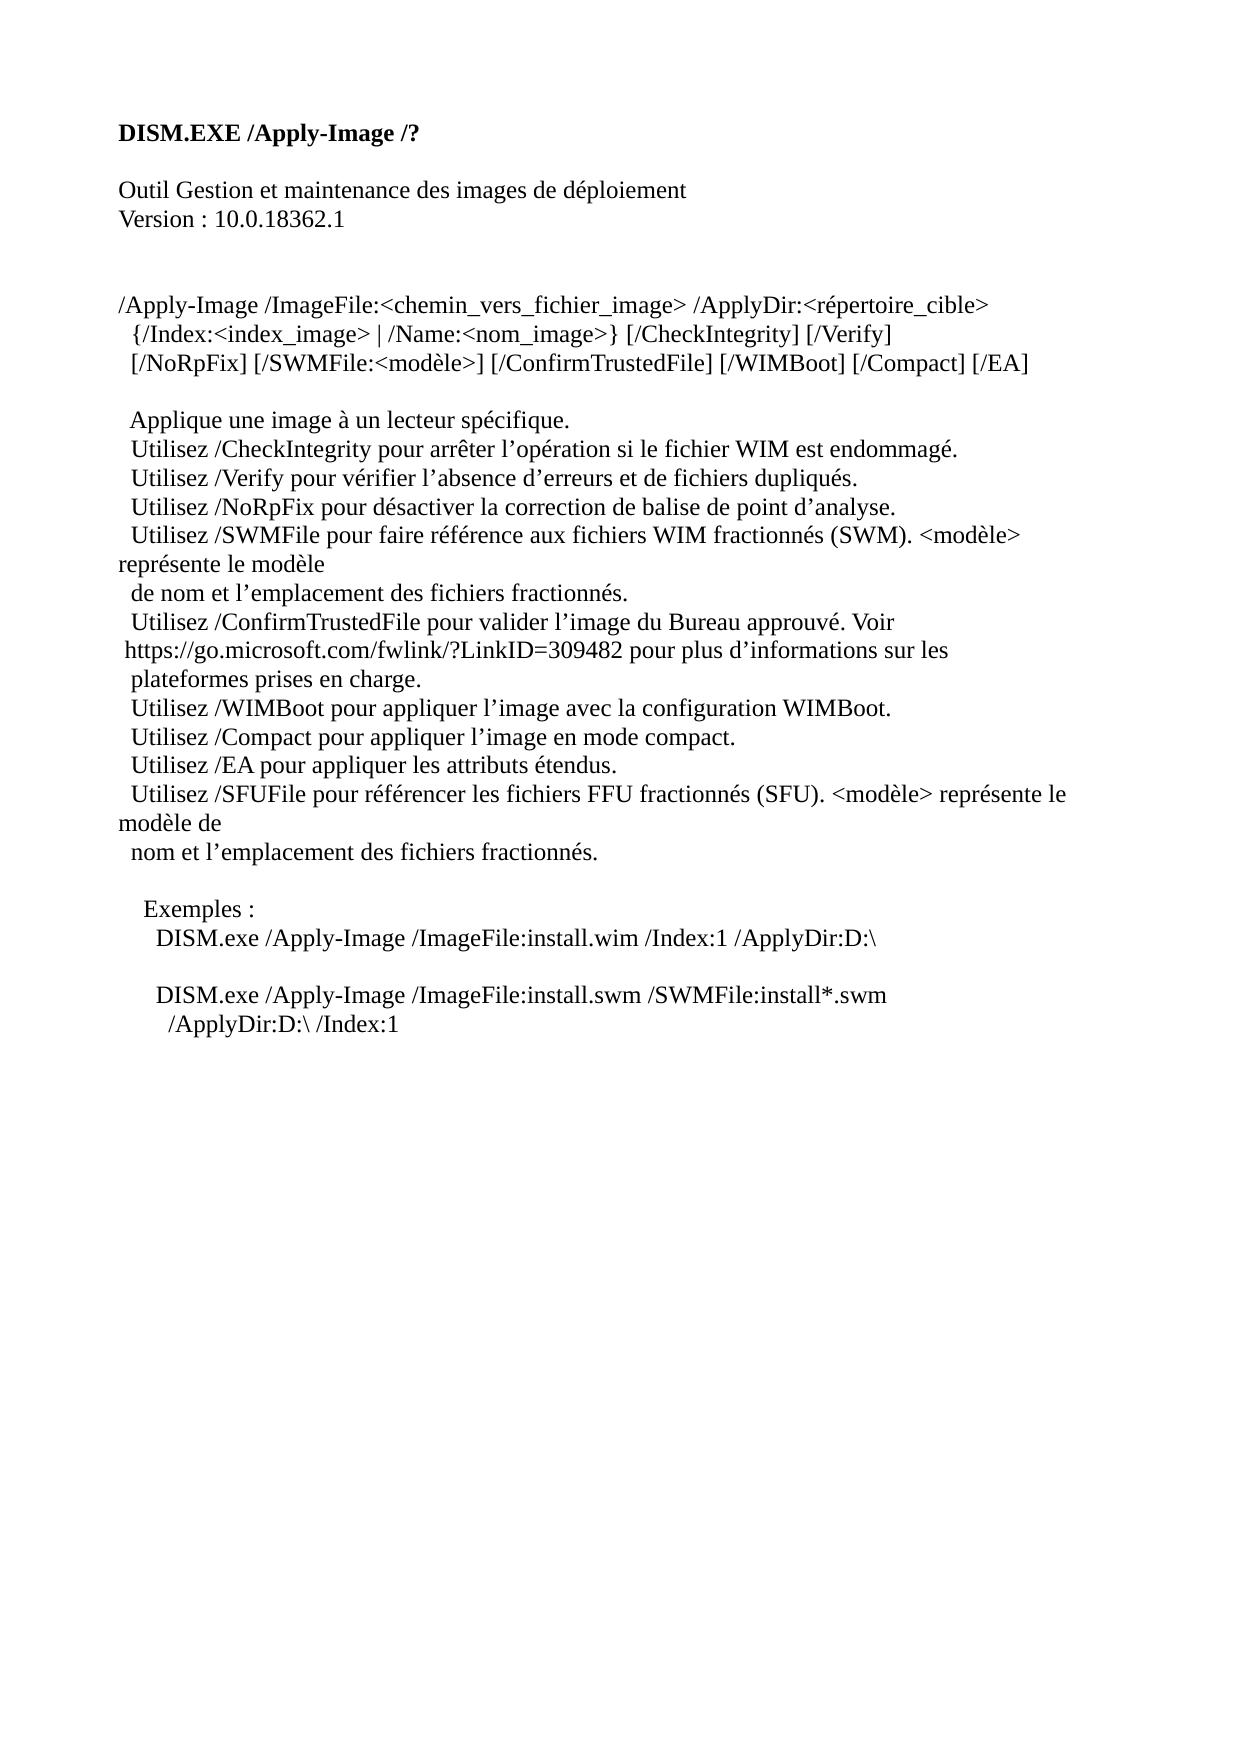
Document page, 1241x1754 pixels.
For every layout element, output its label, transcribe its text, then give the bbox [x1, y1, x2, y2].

text Utilisez /ConfirmTrustedFile pour valider l’image du Bureau approuvé. Voir [118, 607, 1122, 636]
text DISM.exe /Apply-Image /ImageFile:install.wim /Index:1 /ApplyDir:D:\ [118, 923, 1122, 952]
text Utilisez /WIMBoot pour appliquer l’image avec la configuration WIMBoot. [118, 693, 1122, 722]
text [/NoRpFix] [/SWMFile:<modèle>] [/ConfirmTrustedFile] [/WIMBoot] [/Compact] [/EA] [118, 348, 1122, 377]
text DISM.EXE /Apply-Image /? [118, 118, 1122, 147]
text Utilisez /NoRpFix pour désactiver la correction de balise de point d’analyse. [118, 492, 1122, 521]
text de nom et l’emplacement des fichiers fractionnés. [118, 578, 1122, 607]
text /ApplyDir:D:\ /Index:1 [118, 1009, 1122, 1038]
text {/Index:<index_image> | /Name:<nom_image>} [/CheckIntegrity] [/Verify] [118, 319, 1122, 348]
text Utilisez /SFUFile pour référencer les fichiers FFU fractionnés (SFU). <modèle> représente le modèle de [118, 779, 1122, 837]
text Utilisez /SWMFile pour faire référence aux fichiers WIM fractionnés (SWM). <modèle> représente le modèle [118, 521, 1122, 578]
text Utilisez /CheckIntegrity pour arrêter l’opération si le fichier WIM est endommagé. [118, 434, 1122, 463]
text nom et l’emplacement des fichiers fractionnés. [118, 837, 1122, 866]
text /Apply-Image /ImageFile:<chemin_vers_fichier_image> /ApplyDir:<répertoire_cible> [118, 291, 1122, 319]
text plateformes prises en charge. [118, 664, 1122, 693]
text Exemples : [118, 894, 1122, 923]
text Utilisez /EA pour appliquer les attributs étendus. [118, 751, 1122, 779]
text https://go.microsoft.com/fwlink/?LinkID=309482 pour plus d’informations sur les [118, 636, 1122, 664]
text Outil Gestion et maintenance des images de déploiement [118, 176, 1122, 204]
text Utilisez /Compact pour appliquer l’image en mode compact. [118, 722, 1122, 751]
text Version : 10.0.18362.1 [118, 204, 1122, 233]
text Utilisez /Verify pour vérifier l’absence d’erreurs et de fichiers dupliqués. [118, 463, 1122, 492]
text DISM.exe /Apply-Image /ImageFile:install.swm /SWMFile:install*.swm [118, 981, 1122, 1009]
text Applique une image à un lecteur spécifique. [118, 406, 1122, 434]
